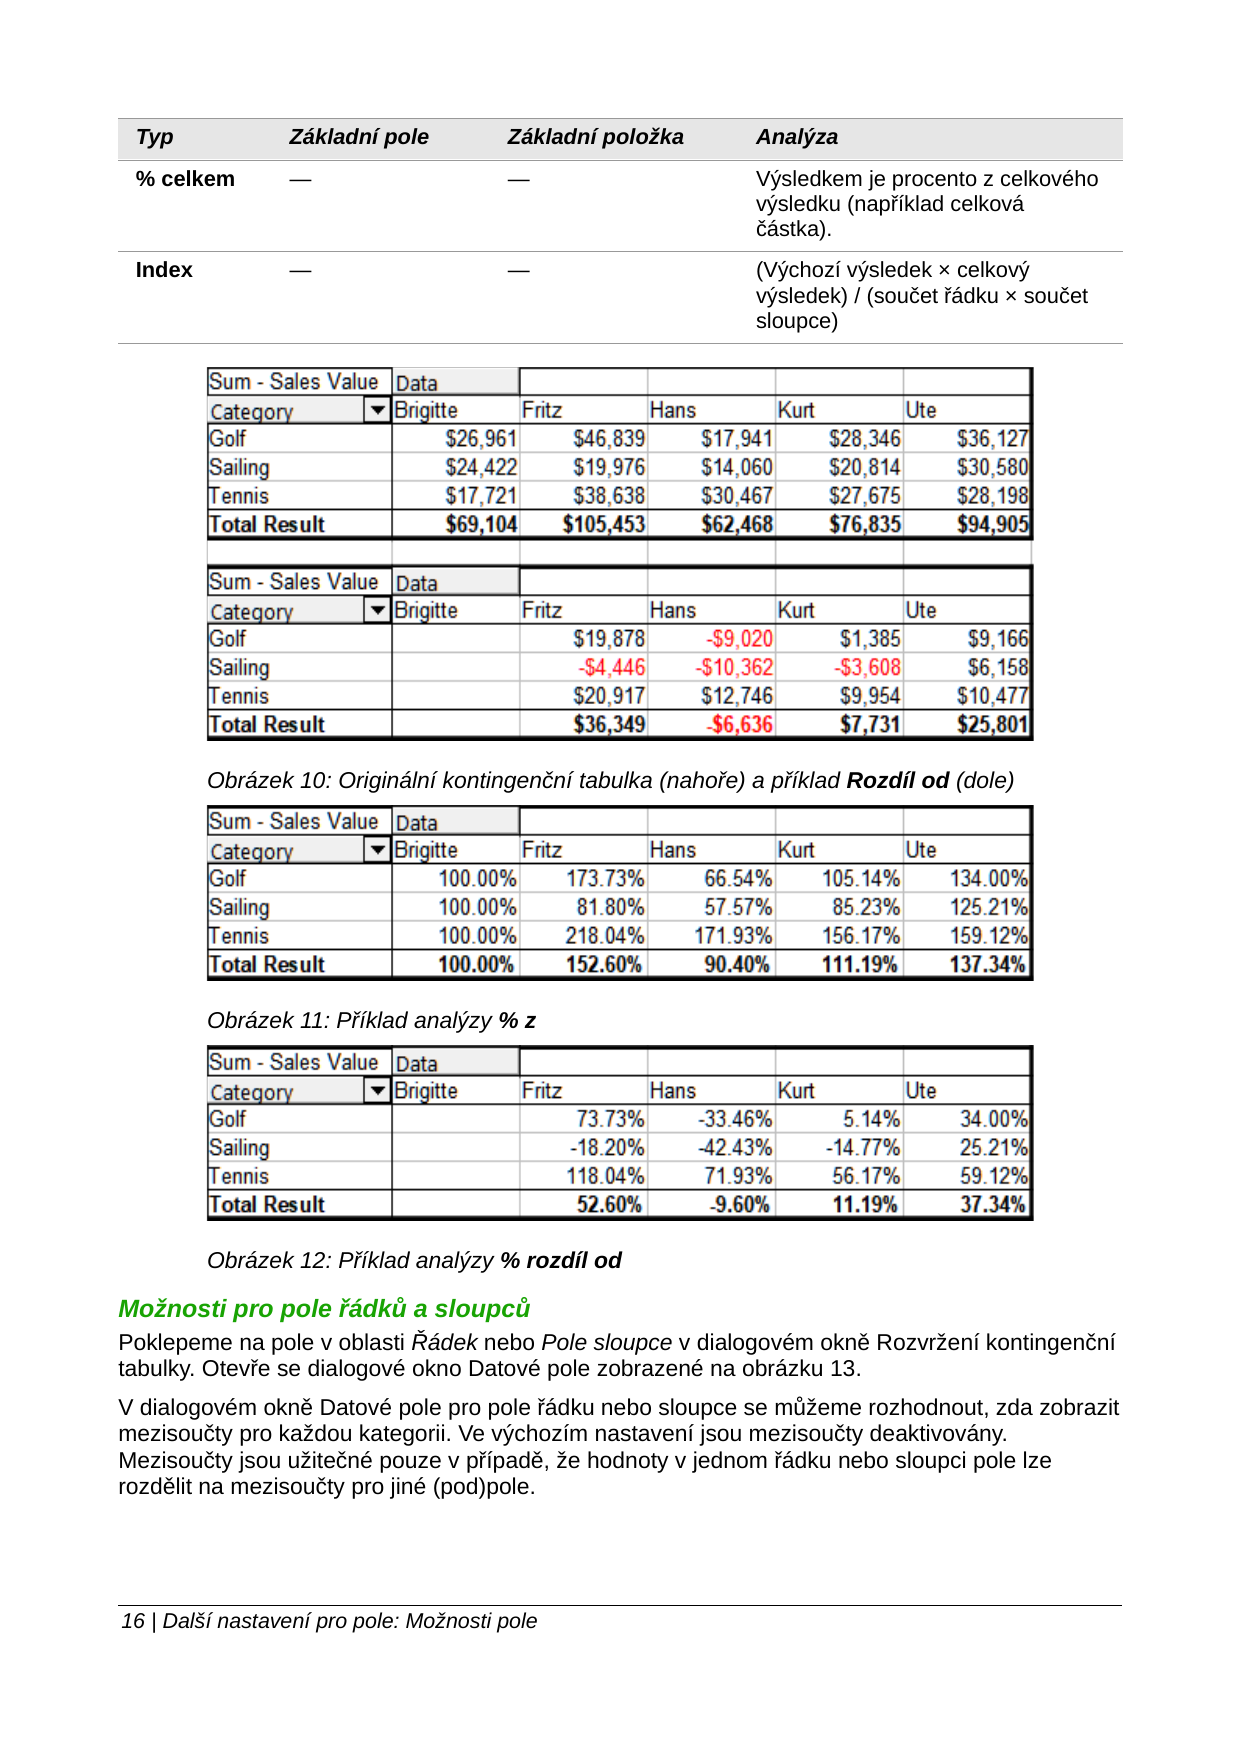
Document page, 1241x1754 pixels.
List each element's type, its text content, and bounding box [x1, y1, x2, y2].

table_header Analýza [738, 119, 1123, 159]
picture [206, 1045, 1034, 1221]
table_cell — [272, 161, 490, 251]
text V dialogovém okně Datové pole pro pole řádku nebo sloupce se můžeme rozhodnout, zda zobrazit mezisoučty pro každou kategorii. Ve výchozím nastavení jsou mezisoučty deaktivovány. Mezisoučty jsou užitečné pouze v případě, že hodnoty v jednom řádku nebo sloupci pole lze rozdělit na mezisoučty pro jiné (pod)pole. [118, 1394, 1122, 1499]
text Poklepeme na pole v oblasti Řádek nebo Pole sloupce v dialogovém okně Rozvržení kontingenční tabulky. Otevře se dialogové okno Datové pole zobrazené na obrázku 13. [118, 1329, 1122, 1382]
text Obrázek 12: Příklad analýzy % rozdíl od [207, 1221, 1033, 1273]
table_header Typ [118, 119, 272, 159]
table_cell — [490, 161, 738, 251]
subtitle Možnosti pro pole řádků a sloupců [118, 1294, 1122, 1323]
table_cell Výsledkem je procento z celkového výsledku (například celková částka). [738, 161, 1123, 251]
table_cell — [490, 252, 738, 343]
table_cell (Výchozí výsledek × celkový výsledek) / (součet řádku × součet sloupce) [738, 252, 1123, 343]
picture [206, 367, 1034, 741]
picture [206, 805, 1034, 981]
text Obrázek 10: Originální kontingenční tabulka (nahoře) a příklad Rozdíl od (dole) [207, 741, 1033, 793]
table_header Základní položka [490, 119, 738, 159]
table_header Základní pole [272, 119, 490, 159]
table_cell Index [118, 252, 272, 343]
text Obrázek 11: Příklad analýzy % z [207, 981, 1033, 1033]
table_cell % celkem [118, 161, 272, 251]
table_cell — [272, 252, 490, 343]
